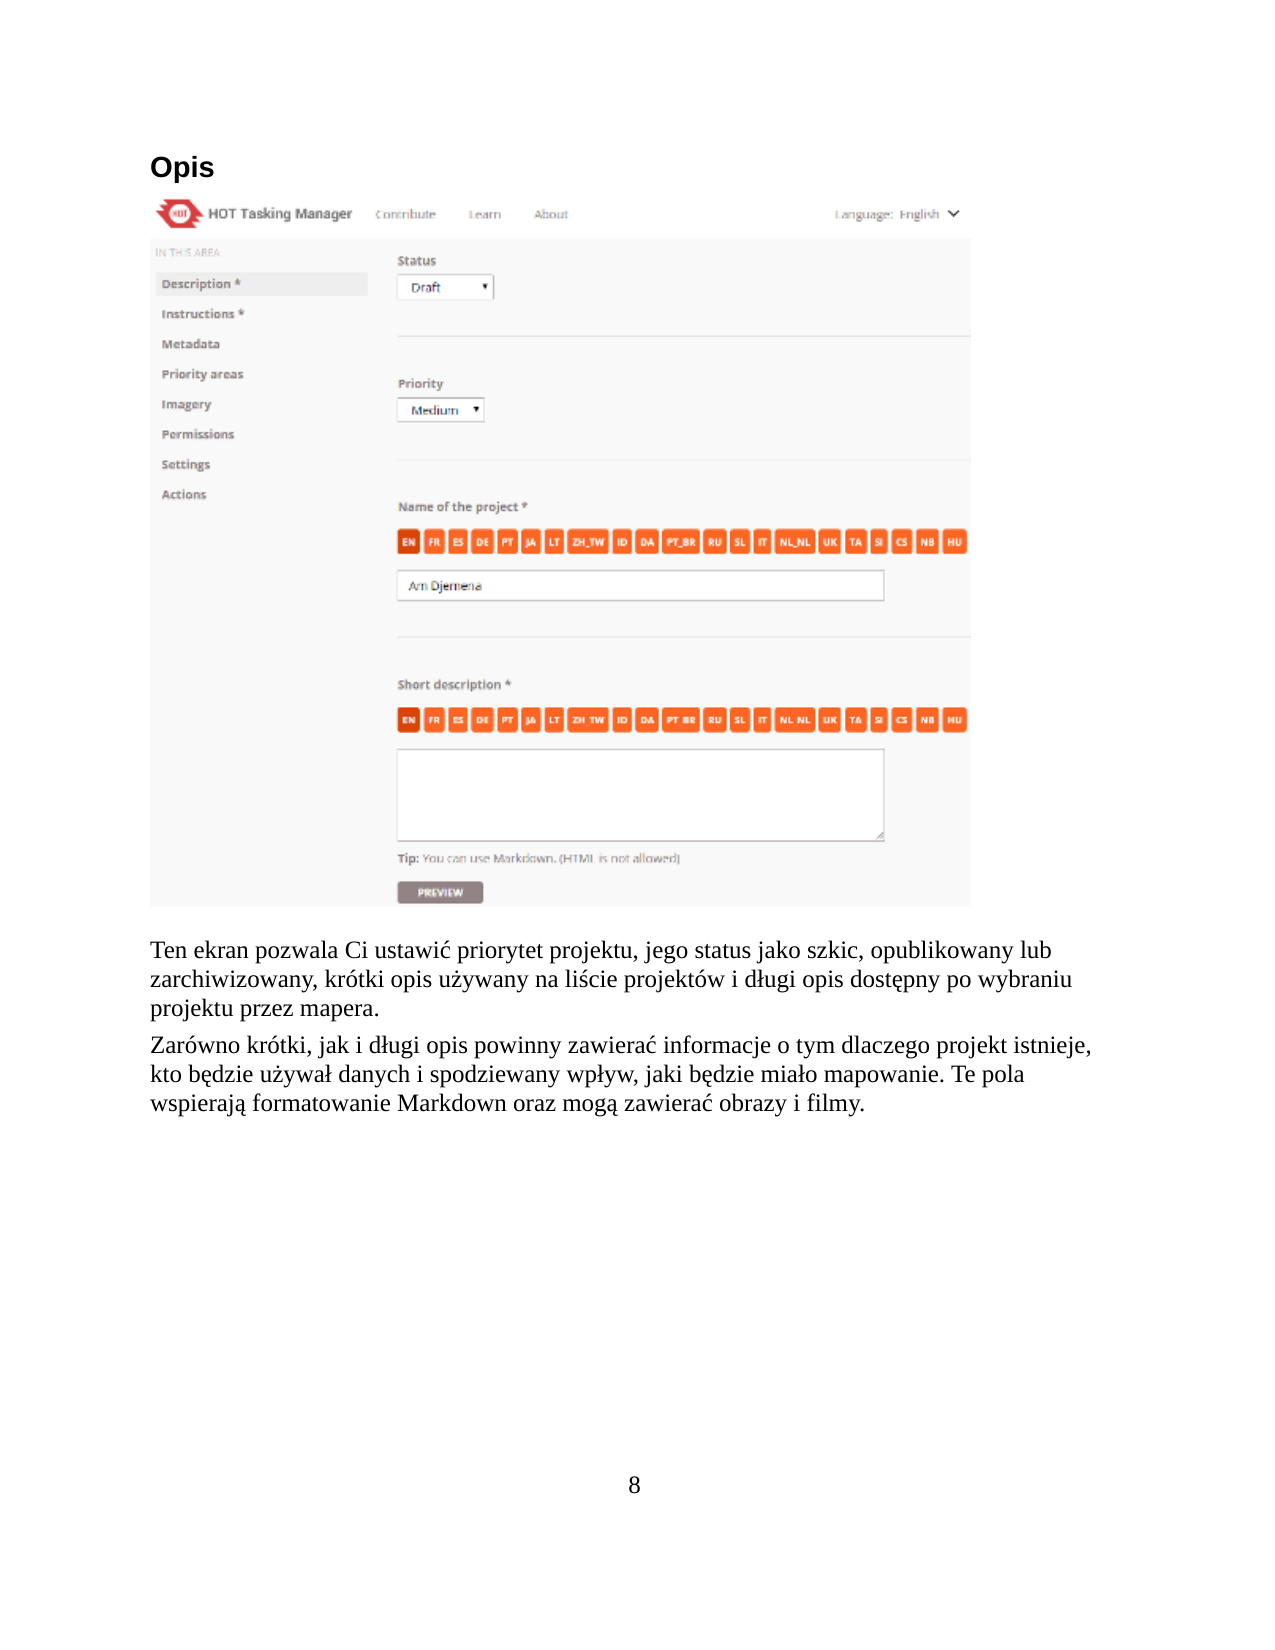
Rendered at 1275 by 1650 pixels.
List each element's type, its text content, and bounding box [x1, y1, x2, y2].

subtitle Opis [150, 150, 1125, 183]
picture [150, 196, 972, 907]
text Ten ekran pozwala Ci ustawić priorytet projektu, jego status jako szkic, opublikowany lub zarchiwizowany, krótki opis używany na liście projektów i długi opis dostępny po wybraniu projektu przez mapera. [150, 935, 1125, 1022]
text Zarówno krótki, jak i długi opis powinny zawierać informacje o tym dlaczego projekt istnieje, kto będzie używał danych i spodziewany wpływ, jaki będzie miało mapowanie. Te pola wspierają formatowanie Markdown oraz mogą zawierać obrazy i filmy. [150, 1031, 1125, 1117]
